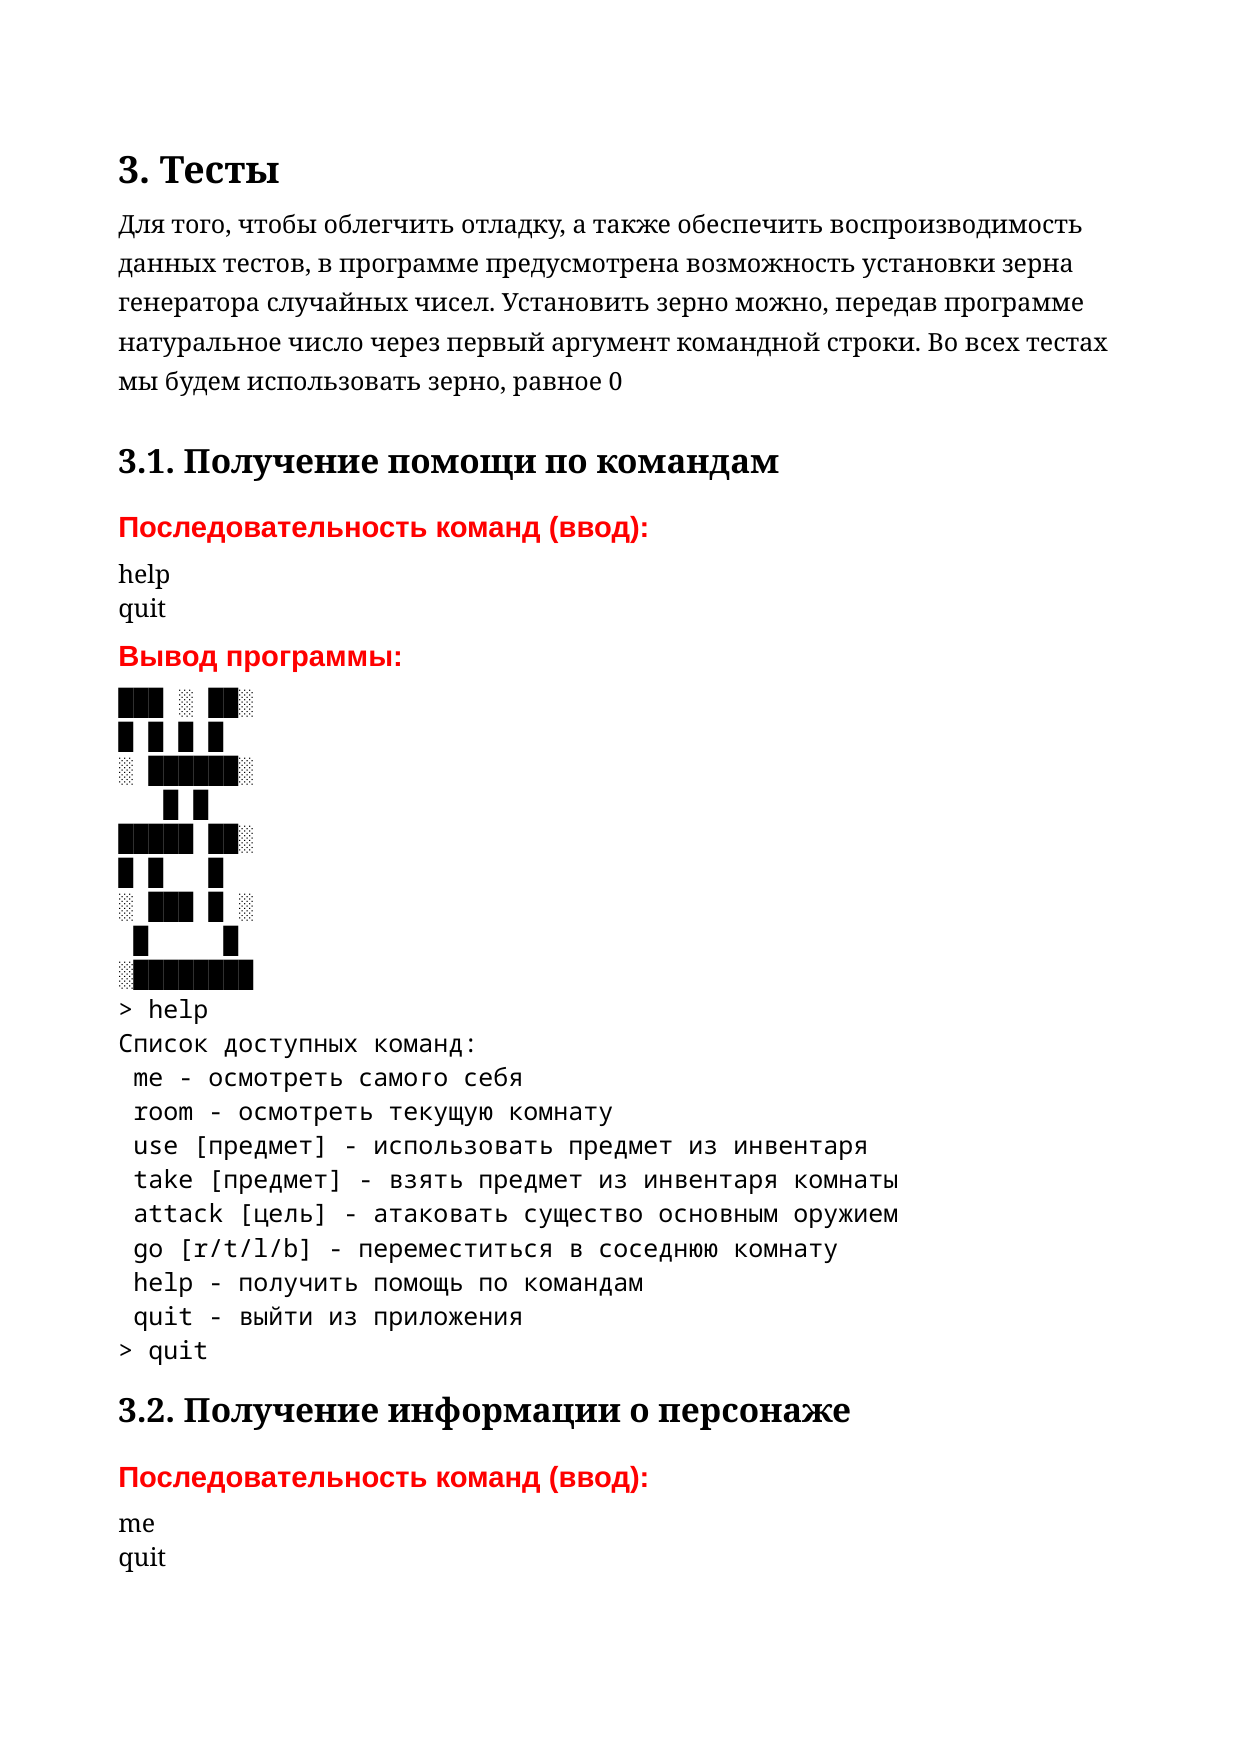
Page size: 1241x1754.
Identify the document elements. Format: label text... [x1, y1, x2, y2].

subtitle 3.2. Получение информации о персонаже [118, 1387, 1122, 1433]
text ███ ░ ██░ █ █ █ █ ░ ██████░ █ █ █████ ██░ █ █ █ ░ ███ █ ░ █ █ ░████████ > help Список доступных команд: me - осмотреть самого себя room - осмотреть текущую комнату use [предмет] - использовать предмет из инвентаря take [предмет] - взять предмет из инвентаря комнаты attack [цель] - атаковать существо основным оружием go [r/t/l/b] - переместиться в соседнюю комнату help - получить помощь по командам quit - выйти из приложения > quit [118, 685, 1122, 1366]
text quit [118, 591, 1122, 624]
subtitle Последовательность команд (ввод): [118, 1460, 1122, 1493]
subtitle Последовательность команд (ввод): [118, 510, 1122, 544]
subtitle 3. Тесты [118, 143, 1122, 194]
text Для того, чтобы облегчить отладку, а также обеспечить воспроизводимость данных тестов, в программе предусмотрена возможность установки зерна генератора случайных чисел. Установить зерно можно, передав программе натуральное число через первый аргумент командной строки. Во всех тестах мы будем использовать зерно, равное 0 [118, 207, 1122, 397]
text quit [118, 1540, 1122, 1574]
text me [118, 1506, 1122, 1540]
text help [118, 556, 1122, 591]
subtitle 3.1. Получение помощи по командам [118, 438, 1122, 483]
subtitle Вывод программы: [118, 639, 1122, 673]
